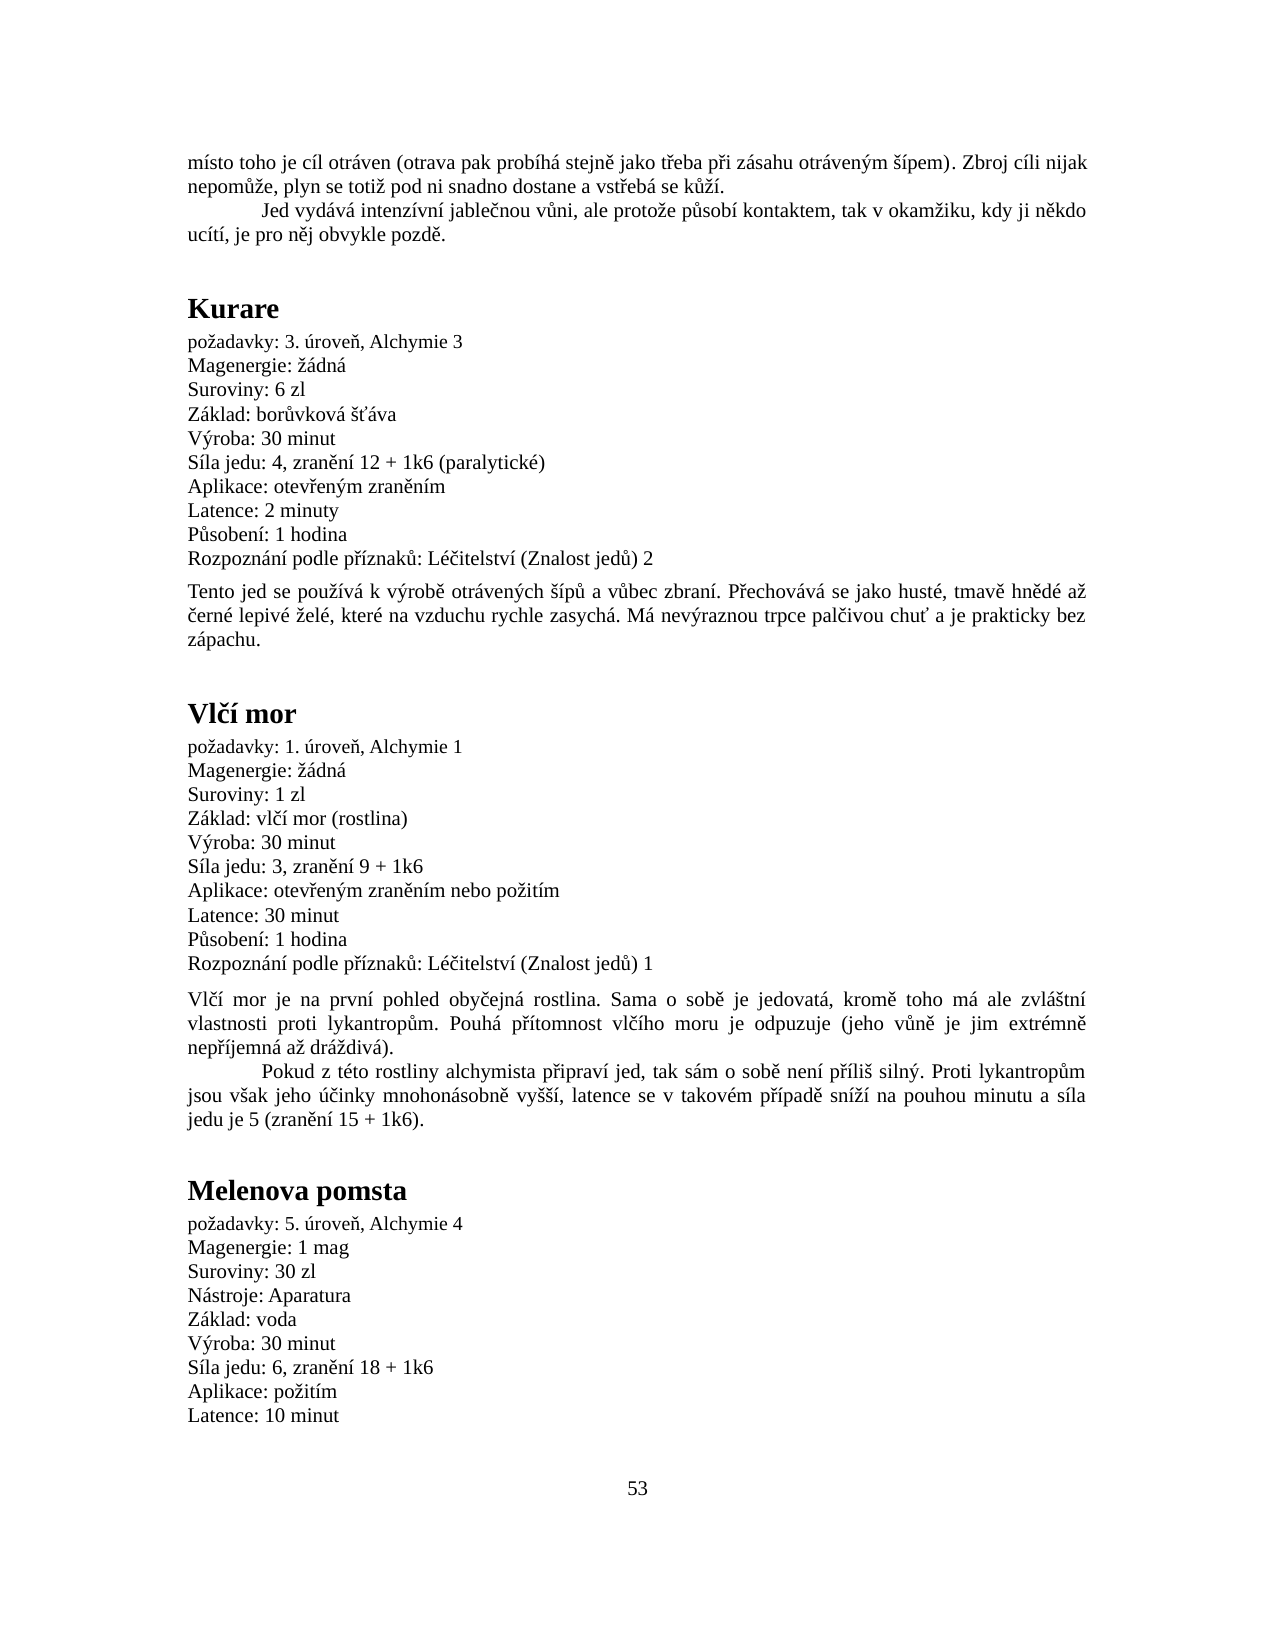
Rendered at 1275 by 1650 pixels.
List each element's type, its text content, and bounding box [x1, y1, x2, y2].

text požadavky: 3. úroveň, Alchymie 3 Magenergie: žádná Suroviny: 6 zl Základ: borůvková šťáva Výroba: 30 minut Síla jedu: 4, zranění 12 + 1k6 (paralytické) Aplikace: otevřeným zraněním Latence: 2 minuty Působení: 1 hodina Rozpoznání podle příznaků: Léčitelství (Znalost jedů) 2 [187, 331, 1087, 570]
subtitle Vlčí mor [187, 696, 1087, 729]
text požadavky: 5. úroveň, Alchymie 4 Magenergie: 1 mag Suroviny: 30 zl Nástroje: Aparatura Základ: voda Výroba: 30 minut Síla jedu: 6, zranění 18 + 1k6 Aplikace: požitím Latence: 10 minut [187, 1212, 1087, 1427]
subtitle Melenova pomsta [187, 1173, 1087, 1206]
text místo toho je cíl otráven (otrava pak probíhá stejně jako třeba při zásahu otráveným šípem). Zbroj cíli nijak nepomůže, plyn se totiž pod ni snadno dostane a vstřebá se kůží. Jed vydává intenzívní jablečnou vůni, ale protože působí kontaktem, tak v okamžiku, kdy ji někdo ucítí, je pro něj obvykle pozdě. [187, 150, 1087, 246]
subtitle Kurare [187, 291, 1087, 324]
text Tento jed se používá k výrobě otrávených šípů a vůbec zbraní. Přechovává se jako husté, tmavě hnědé až černé lepivé želé, které na vzduchu rychle zasychá. Má nevýraznou trpce palčivou chuť a je prakticky bez zápachu. [187, 579, 1087, 651]
text požadavky: 1. úroveň, Alchymie 1 Magenergie: žádná Suroviny: 1 zl Základ: vlčí mor (rostlina) Výroba: 30 minut Síla jedu: 3, zranění 9 + 1k6 Aplikace: otevřeným zraněním nebo požitím Latence: 30 minut Působení: 1 hodina Rozpoznání podle příznaků: Léčitelství (Znalost jedů) 1 [187, 735, 1087, 975]
text Vlčí mor je na první pohled obyčejná rostlina. Sama o sobě je jedovatá, kromě toho má ale zvláštní vlastnosti proti lykantropům. Pouhá přítomnost vlčího moru je odpuzuje (jeho vůně je jim extrémně nepříjemná až dráždivá). Pokud z této rostliny alchymista připraví jed, tak sám o sobě není příliš silný. Proti lykantropům jsou však jeho účinky mnohonásobně vyšší, latence se v takovém případě sníží na pouhou minutu a síla jedu je 5 (zranění 15 + 1k6). [187, 986, 1087, 1131]
